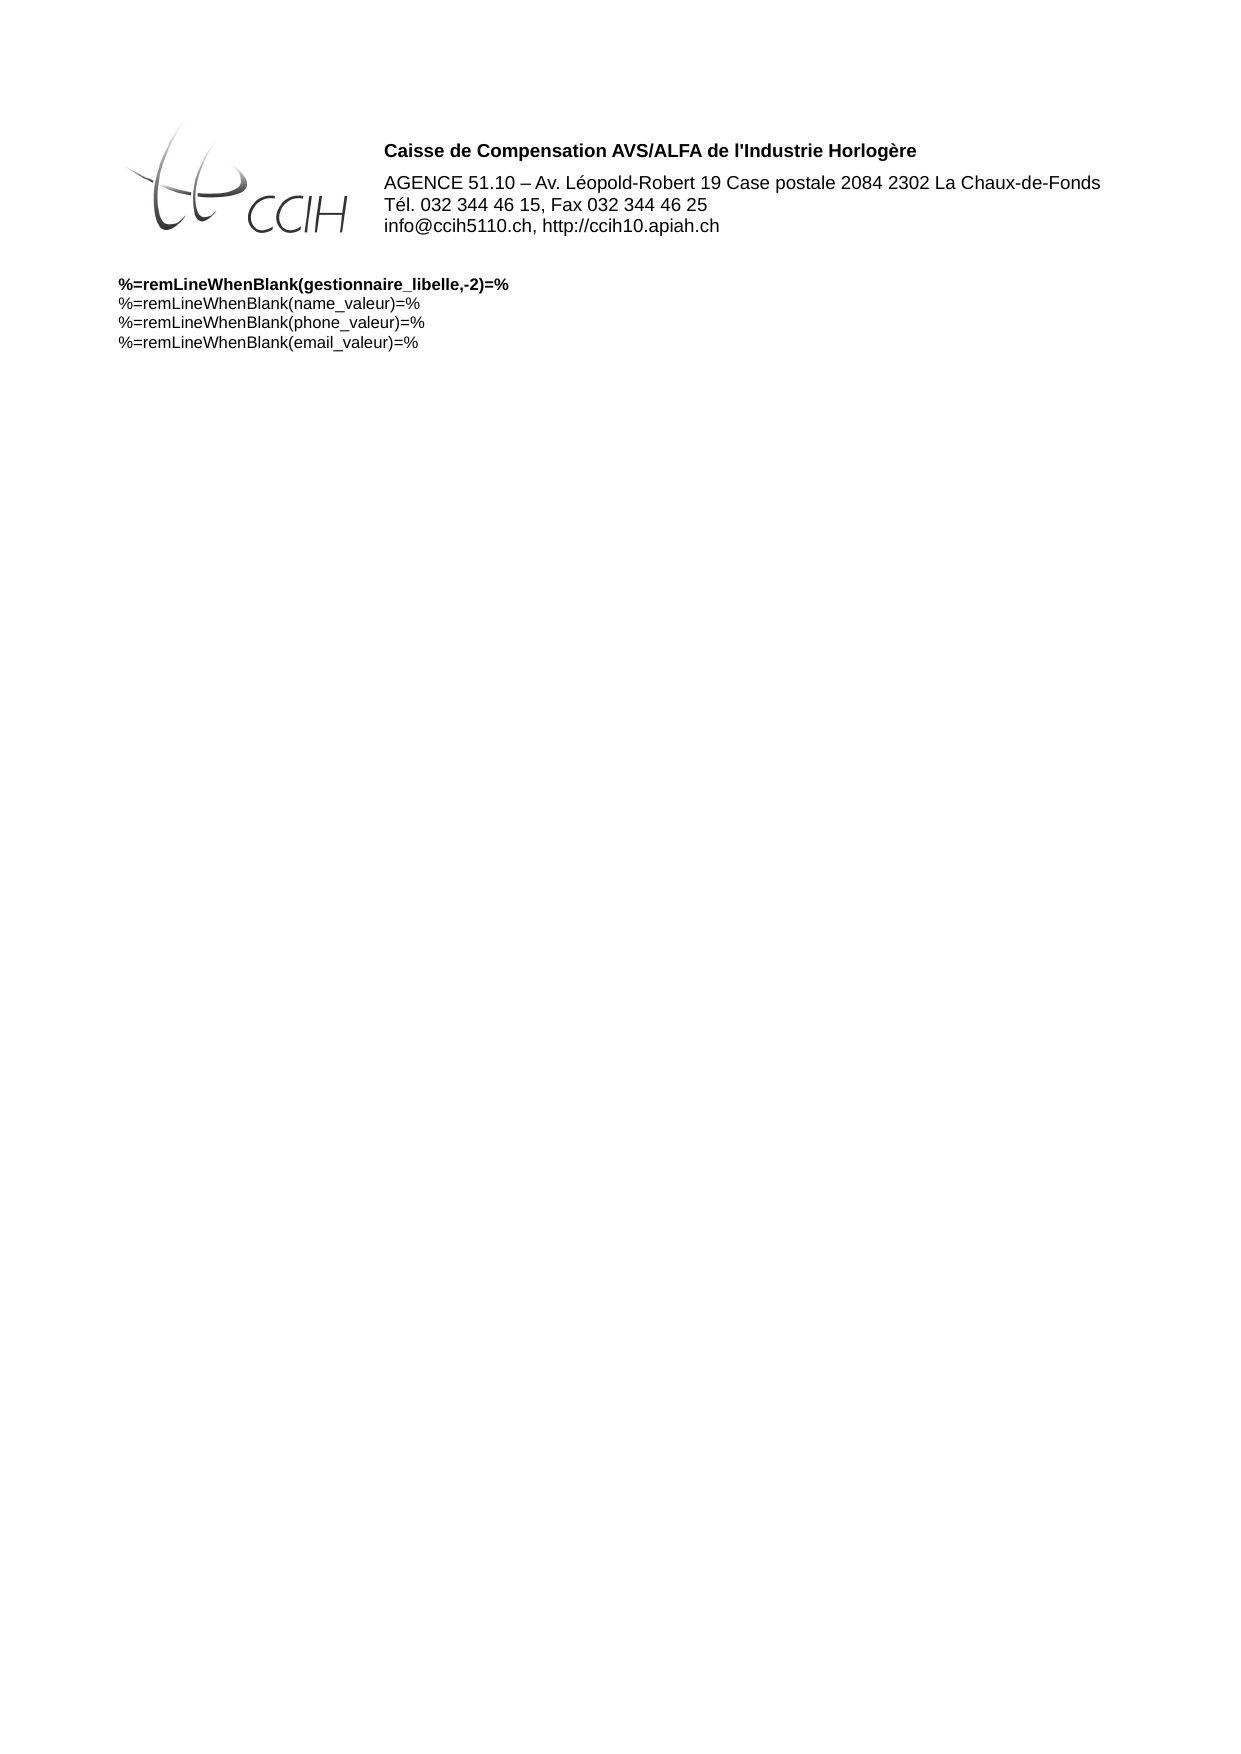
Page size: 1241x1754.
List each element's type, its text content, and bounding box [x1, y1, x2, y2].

text %=remLineWhenBlank(name_valeur)=% [118, 294, 1122, 313]
text Caisse de Compensation AVS/ALFA de l'Industrie Horlogère [248, 140, 1122, 161]
text %=remLineWhenBlank(phone_valeur)=% [118, 313, 1122, 332]
text %=remLineWhenBlank(email_valeur)=% [118, 332, 1122, 352]
text AGENCE 51.10 – Av. Léopold-Robert 19 Case postale 2084 2302 La Chaux-de-Fonds [248, 172, 1122, 193]
text Tél. 032 344 46 15, Fax 032 344 46 25 [248, 193, 1122, 215]
text info@ccih5110.ch, http://ccih10.apiah.ch [118, 215, 1122, 237]
text %=remLineWhenBlank(gestionnaire_libelle,-2)=% [118, 275, 1122, 294]
picture [124, 118, 350, 234]
